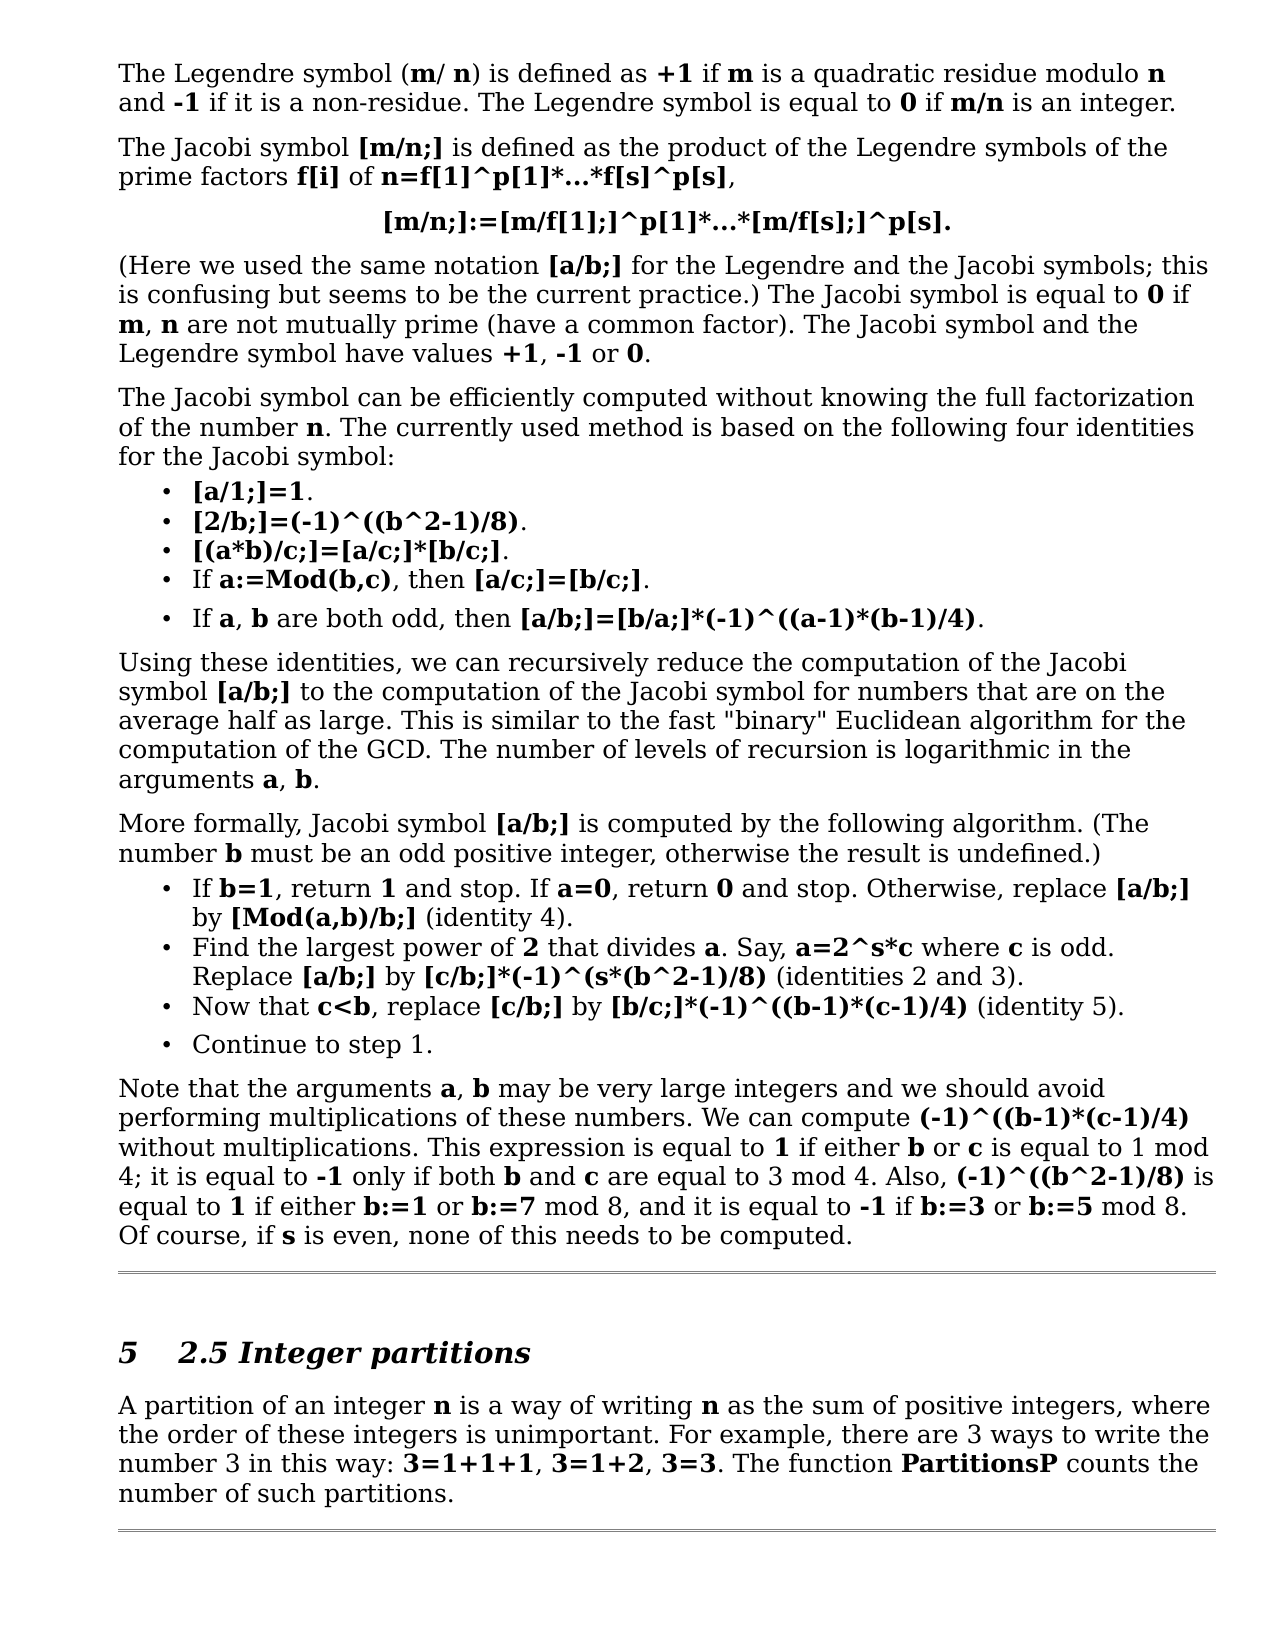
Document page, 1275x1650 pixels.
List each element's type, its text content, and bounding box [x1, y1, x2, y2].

text [m/n;]:=[m/f[1];]^p[1]*...*[m/f[s];]^p[s]. [118, 207, 1216, 236]
text The Jacobi symbol can be efficiently computed without knowing the full factorization of the number n. The currently used method is based on the following four identities for the Jacobi symbol: [118, 383, 1216, 471]
list If a, b are both odd, then [a/b;]=[b/a;]*(-1)^((a-1)*(b-1)/4). [162, 604, 1216, 633]
list If b=1, return 1 and stop. If a=0, return 0 and stop. Otherwise, replace [a/b;] by [Mod(a,b)/b;] (identity 4). [162, 874, 1216, 933]
list Continue to step 1. [162, 1030, 1216, 1059]
list Find the largest power of 2 that divides a. Say, a=2^s*c where c is odd. Replace [a/b;] by [c/b;]*(-1)^(s*(b^2-1)/8) (identities 2 and 3). [162, 933, 1216, 992]
list [2/b;]=(-1)^((b^2-1)/8). [162, 507, 1216, 536]
text The Legendre symbol (m/ n) is defined as +1 if m is a quadratic residue modulo n and -1 if it is a non-residue. The Legendre symbol is equal to 0 if m/n is an integer. [118, 59, 1216, 118]
text (Here we used the same notation [a/b;] for the Legendre and the Jacobi symbols; this is confusing but seems to be the current practice.) The Jacobi symbol is equal to 0 if m, n are not mutually prime (have a common factor). The Jacobi symbol and the Legendre symbol have values +1, -1 or 0. [118, 251, 1216, 368]
list [a/1;]=1. [162, 477, 1216, 507]
subtitle 2.5 Integer partitions [118, 1336, 1216, 1370]
text More formally, Jacobi symbol [a/b;] is computed by the following algorithm. (The number b must be an odd positive integer, otherwise the result is undefined.) [118, 809, 1216, 868]
list [(a*b)/c;]=[a/c;]*[b/c;]. [162, 536, 1216, 565]
text A partition of an integer n is a way of writing n as the sum of positive integers, where the order of these integers is unimportant. For example, there are 3 ways to write the number 3 in this way: 3=1+1+1, 3=1+2, 3=3. The function PartitionsP counts the number of such partitions. [118, 1391, 1216, 1508]
text The Jacobi symbol [m/n;] is defined as the product of the Legendre symbols of the prime factors f[i] of n=f[1]^p[1]*...*f[s]^p[s], [118, 133, 1216, 192]
text Using these identities, we can recursively reduce the computation of the Jacobi symbol [a/b;] to the computation of the Jacobi symbol for numbers that are on the average half as large. This is similar to the fast "binary" Euclidean algorithm for the computation of the GCD. The number of levels of recursion is logarithmic in the arguments a, b. [118, 648, 1216, 794]
list Now that c<b, replace [c/b;] by [b/c;]*(-1)^((b-1)*(c-1)/4) (identity 5). [162, 992, 1216, 1021]
text Note that the arguments a, b may be very large integers and we should avoid performing multiplications of these numbers. We can compute (-1)^((b-1)*(c-1)/4) without multiplications. This expression is equal to 1 if either b or c is equal to 1 mod 4; it is equal to -1 only if both b and c are equal to 3 mod 4. Also, (-1)^((b^2-1)/8) is equal to 1 if either b:=1 or b:=7 mod 8, and it is equal to -1 if b:=3 or b:=5 mod 8. Of course, if s is even, none of this needs to be computed. [118, 1074, 1216, 1250]
list If a:=Mod(b,c), then [a/c;]=[b/c;]. [162, 565, 1216, 595]
